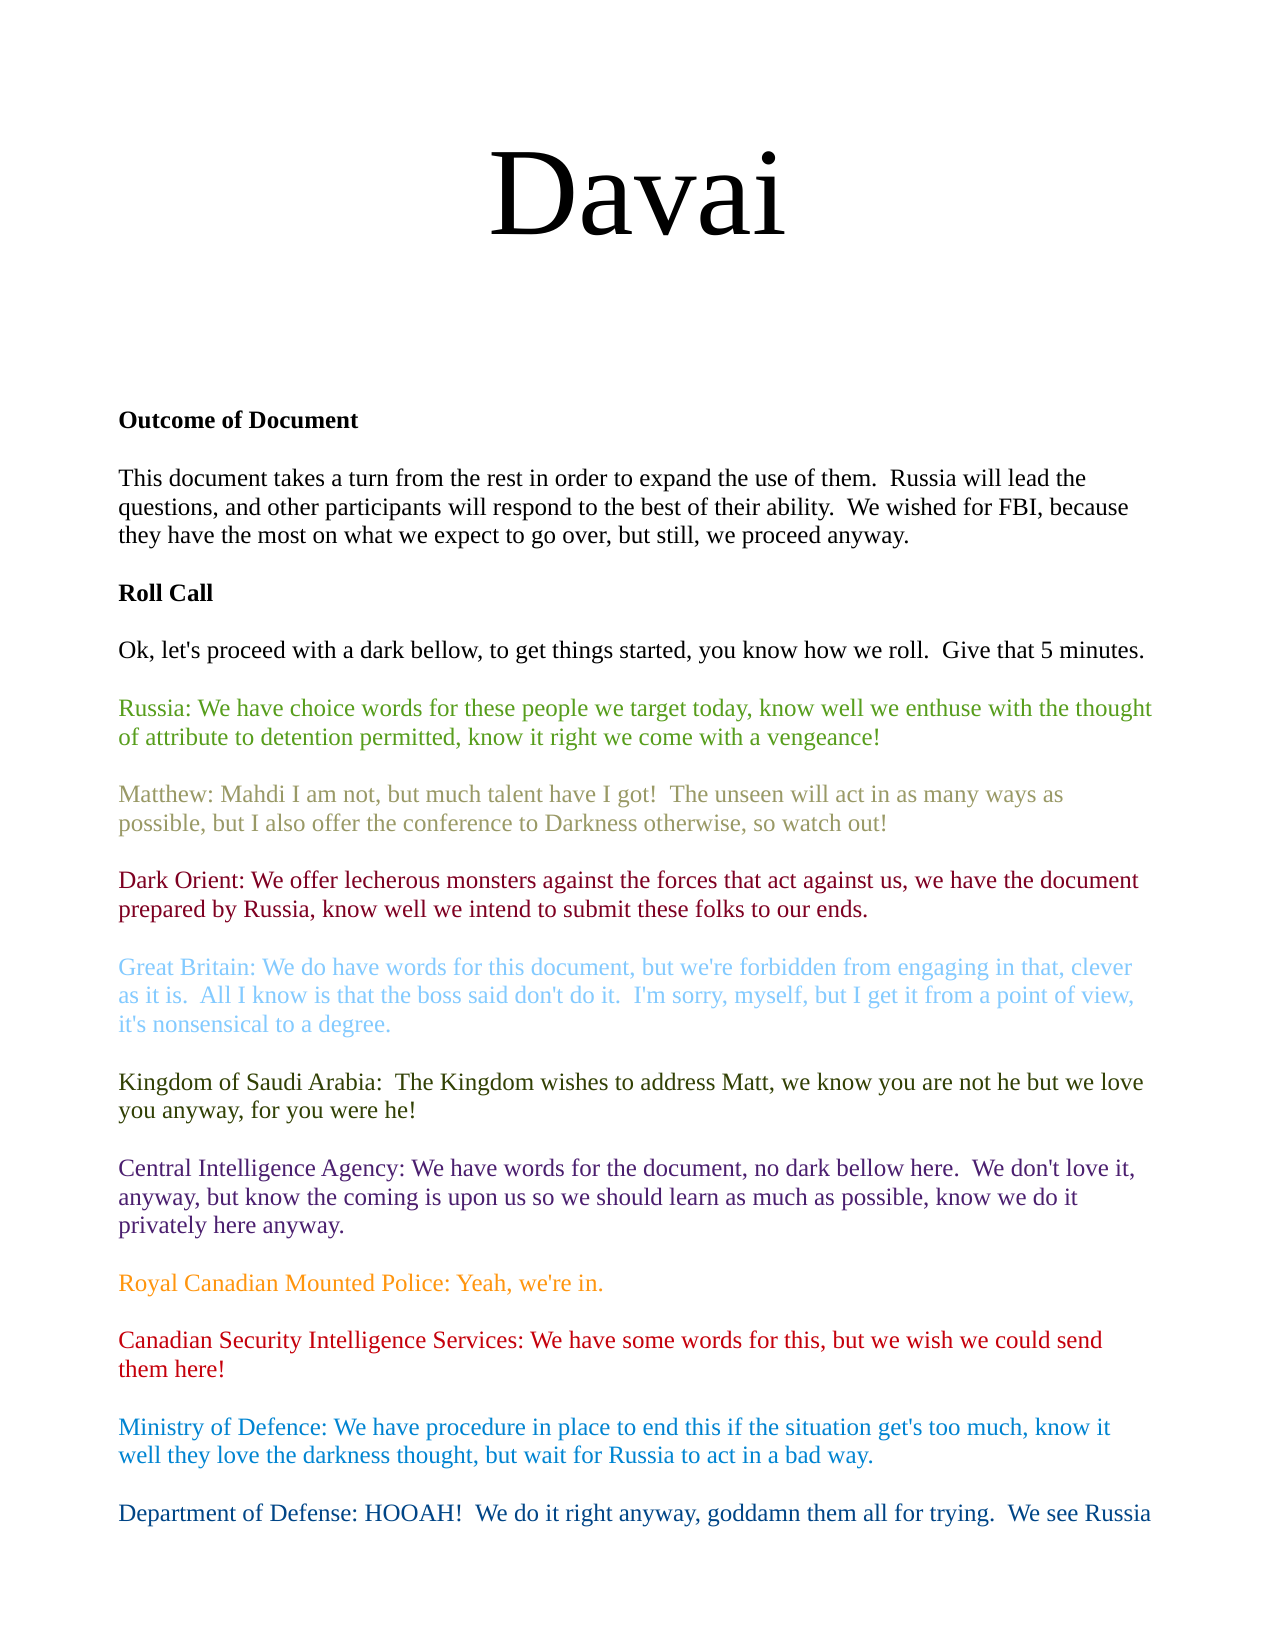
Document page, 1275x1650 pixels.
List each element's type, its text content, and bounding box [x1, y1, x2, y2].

text Dark Orient: We offer lecherous monsters against the forces that act against us, we have the document prepared by Russia, know well we intend to submit these folks to our ends. [118, 866, 1157, 923]
text Royal Canadian Mounted Police: Yeah, we're in. [118, 1268, 1157, 1297]
text Canadian Security Intelligence Services: We have some words for this, but we wish we could send them here! [118, 1326, 1157, 1383]
text Great Britain: We do have words for this document, but we're forbidden from engaging in that, clever as it is. All I know is that the boss said don't do it. I'm sorry, myself, but I get it from a point of view, it's nonsensical to a degree. [118, 952, 1157, 1038]
text Ministry of Defence: We have procedure in place to end this if the situation get's too much, know it well they love the darkness thought, but wait for Russia to act in a bad way. [118, 1412, 1157, 1469]
text Central Intelligence Agency: We have words for the document, no dark bellow here. We don't love it, anyway, but know the coming is upon us so we should learn as much as possible, know we do it privately here anyway. [118, 1153, 1157, 1239]
text Davai [118, 118, 1157, 262]
text Ok, let's proceed with a dark bellow, to get things started, you know how we roll. Give that 5 minutes. [118, 636, 1157, 664]
text Kingdom of Saudi Arabia: The Kingdom wishes to address Matt, we know you are not he but we love you anyway, for you were he! [118, 1067, 1157, 1124]
text Matthew: Mahdi I am not, but much talent have I got! The unseen will act in as many ways as possible, but I also offer the conference to Darkness otherwise, so watch out! [118, 779, 1157, 837]
text Department of Defense: HOOAH! We do it right anyway, goddamn them all for trying. We see Russia [118, 1498, 1157, 1527]
text Russia: We have choice words for these people we target today, know well we enthuse with the thought of attribute to detention permitted, know it right we come with a vengeance! [118, 693, 1157, 751]
text This document takes a turn from the rest in order to expand the use of them. Russia will lead the questions, and other participants will respond to the best of their ability. We wished for FBI, because they have the most on what we expect to go over, but still, we proceed anyway. [118, 463, 1157, 549]
text Roll Call [118, 578, 1157, 607]
text Outcome of Document [118, 406, 1157, 434]
